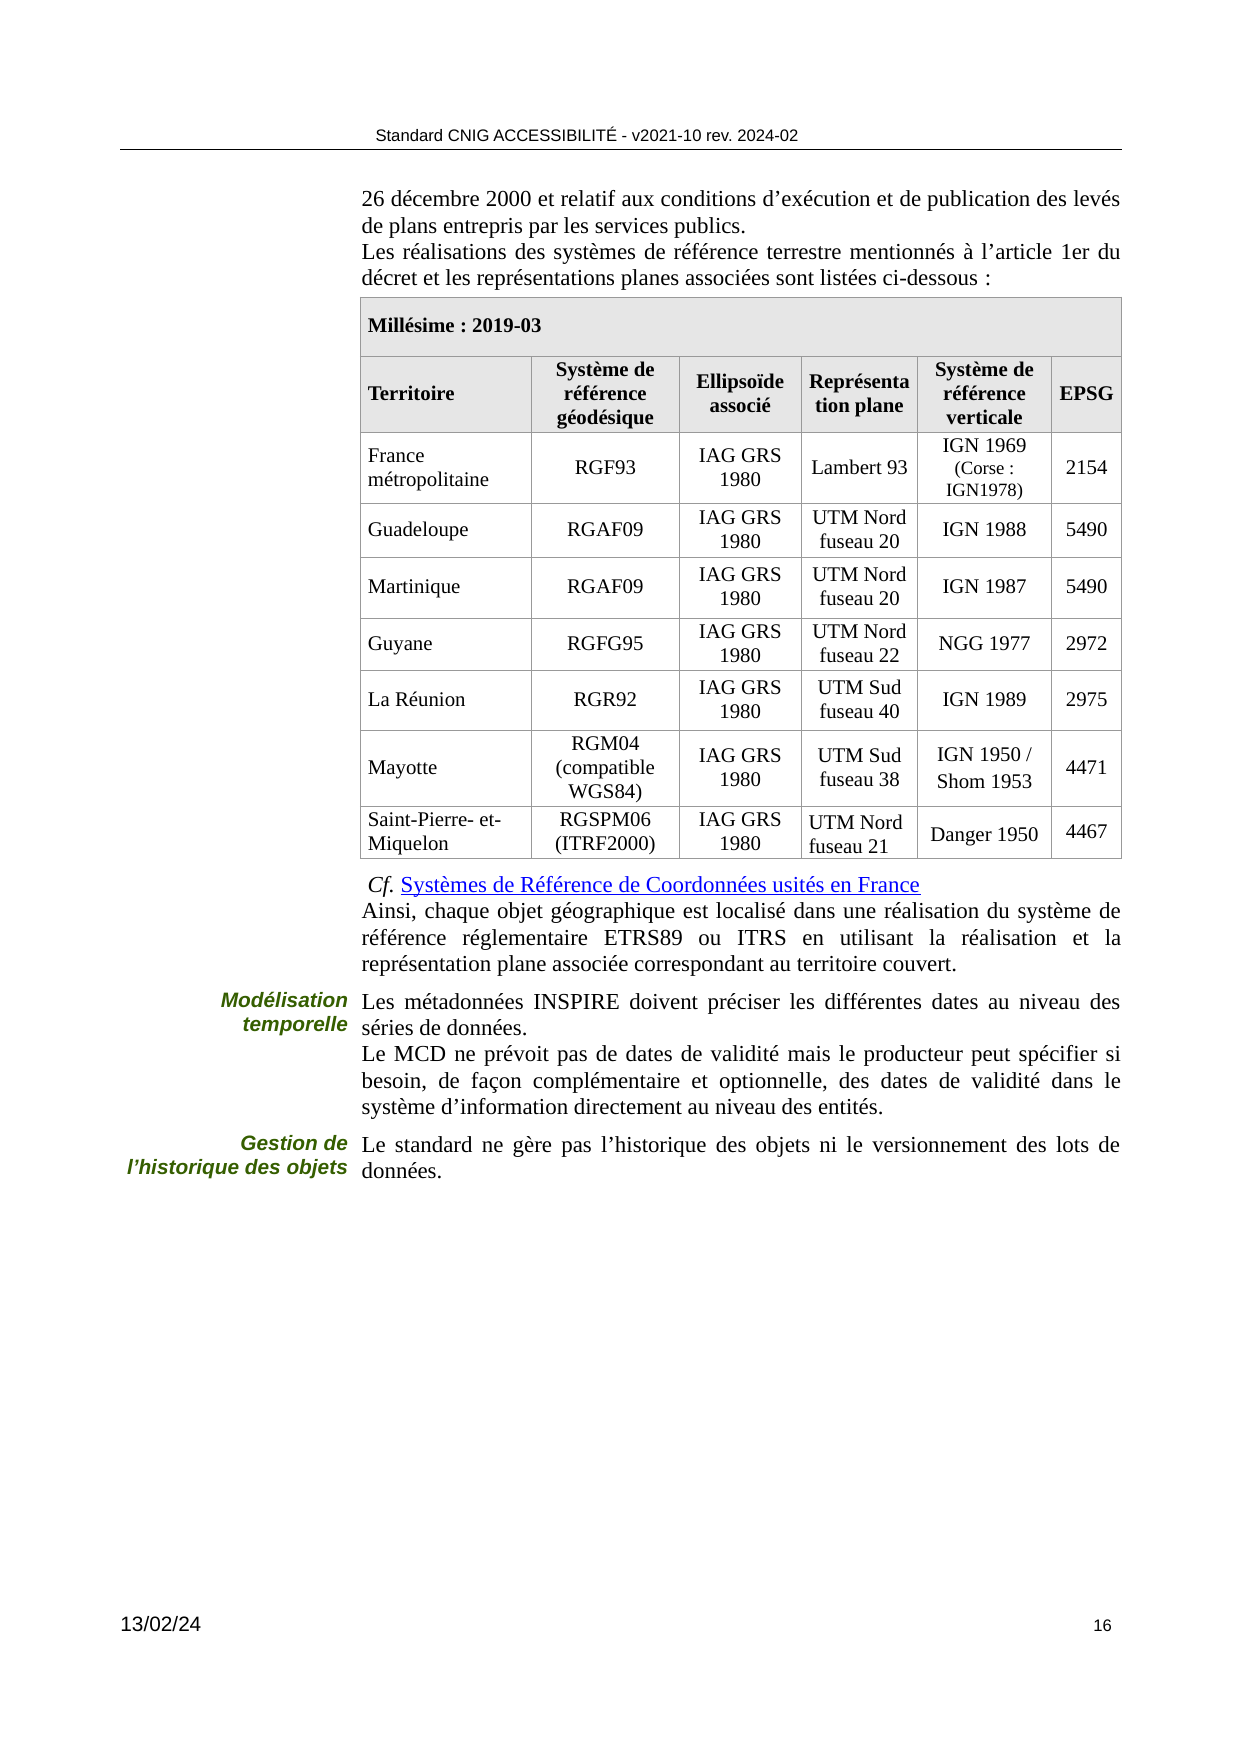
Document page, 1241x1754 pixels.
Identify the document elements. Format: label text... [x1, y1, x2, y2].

table_cell RGR92 [532, 671, 679, 730]
table_cell IAG GRS 1980 [680, 731, 801, 806]
table_cell Gestion de l’historique des objets [118, 1125, 355, 1189]
table_cell RGAF09 [532, 558, 679, 617]
table_cell La Réunion [361, 671, 531, 730]
table_cell IGN 1988 [918, 504, 1051, 557]
table_header Millésime : 2019-03 [361, 298, 1121, 356]
table_cell Martinique [361, 558, 531, 617]
table_cell RGM04 (compatible WGS84) [532, 731, 679, 806]
table_cell Système de référence verticale [918, 357, 1051, 432]
table_cell France métropolitaine [361, 433, 531, 503]
table_cell 4467 [1052, 807, 1121, 858]
table_cell RGF93 [532, 433, 679, 503]
table_cell Les métadonnées INSPIRE doivent préciser les différentes dates au niveau des séries de données. Le MCD ne prévoit pas de dates de validité mais le producteur peut spécifier si besoin, de façon complémentaire et optionnelle, des dates de validité dans le système d’information directement au niveau des entités. [355, 982, 1122, 1125]
table_cell Lambert 93 [802, 433, 917, 503]
table_cell RGSPM06 (ITRF2000) [532, 807, 679, 858]
table_cell Modélisation temporelle [118, 982, 355, 1125]
table_cell Danger 1950 [918, 807, 1051, 858]
table_cell IAG GRS 1980 [680, 807, 801, 858]
table_cell UTM Sud fuseau 40 [802, 671, 917, 730]
table_cell 5490 [1052, 558, 1121, 617]
table_cell IAG GRS 1980 [680, 619, 801, 670]
table_cell RGAF09 [532, 504, 679, 557]
table_cell 5490 [1052, 504, 1121, 557]
table_cell IGN 1969 (Corse : IGN1978) [918, 433, 1051, 503]
table_cell IAG GRS 1980 [680, 558, 801, 617]
table_cell Territoire [361, 357, 531, 432]
table_cell RGFG95 [532, 619, 679, 670]
table_header Cf. Systèmes de Référence de Coordonnées usités en France Ainsi, chaque objet géographique est localisé dans une réalisation du système de référence réglementaire ETRS89 ou ITRS en utilisant la réalisation et la représentation plane associée correspondant au territoire couvert. [355, 859, 1122, 982]
table_cell 2975 [1052, 671, 1121, 730]
table_cell Le standard ne gère pas l’historique des objets ni le versionnement des lots de données. [355, 1125, 1122, 1189]
table_cell IAG GRS 1980 [680, 433, 801, 503]
table_cell EPSG [1052, 357, 1121, 432]
table_cell Système de référence géodésique [532, 357, 679, 432]
table_cell UTM Nord fuseau 20 [802, 504, 917, 557]
table_cell UTM Nord fuseau 20 [802, 558, 917, 617]
table_cell Ellipsoïde associé [680, 357, 801, 432]
table_cell UTM Nord fuseau 21 [802, 807, 917, 858]
table_cell Saint-Pierre- et-Miquelon [361, 807, 531, 858]
table_cell Guadeloupe [361, 504, 531, 557]
table_header [118, 859, 355, 982]
table_cell IAG GRS 1980 [680, 671, 801, 730]
table_cell IGN 1987 [918, 558, 1051, 617]
table_cell IAG GRS 1980 [680, 504, 801, 557]
table_cell [118, 180, 355, 297]
table_cell IGN 1989 [918, 671, 1051, 730]
table_cell Guyane [361, 619, 531, 670]
table_cell 2154 [1052, 433, 1121, 503]
table_cell Représentation plane [802, 357, 917, 432]
table_cell UTM Sud fuseau 38 [802, 731, 917, 806]
table_cell UTM Nord fuseau 22 [802, 619, 917, 670]
table_cell 26 décembre 2000 et relatif aux conditions d’exécution et de publication des levés de plans entrepris par les services publics. Les réalisations des systèmes de référence terrestre mentionnés à l’article 1er du décret et les représentations planes associées sont listées ci-dessous : [355, 180, 1122, 297]
table_cell 4471 [1052, 731, 1121, 806]
table_cell 2972 [1052, 619, 1121, 670]
table_cell IGN 1950 / Shom 1953 [918, 731, 1051, 806]
table_cell NGG 1977 [918, 619, 1051, 670]
table_cell Mayotte [361, 731, 531, 806]
